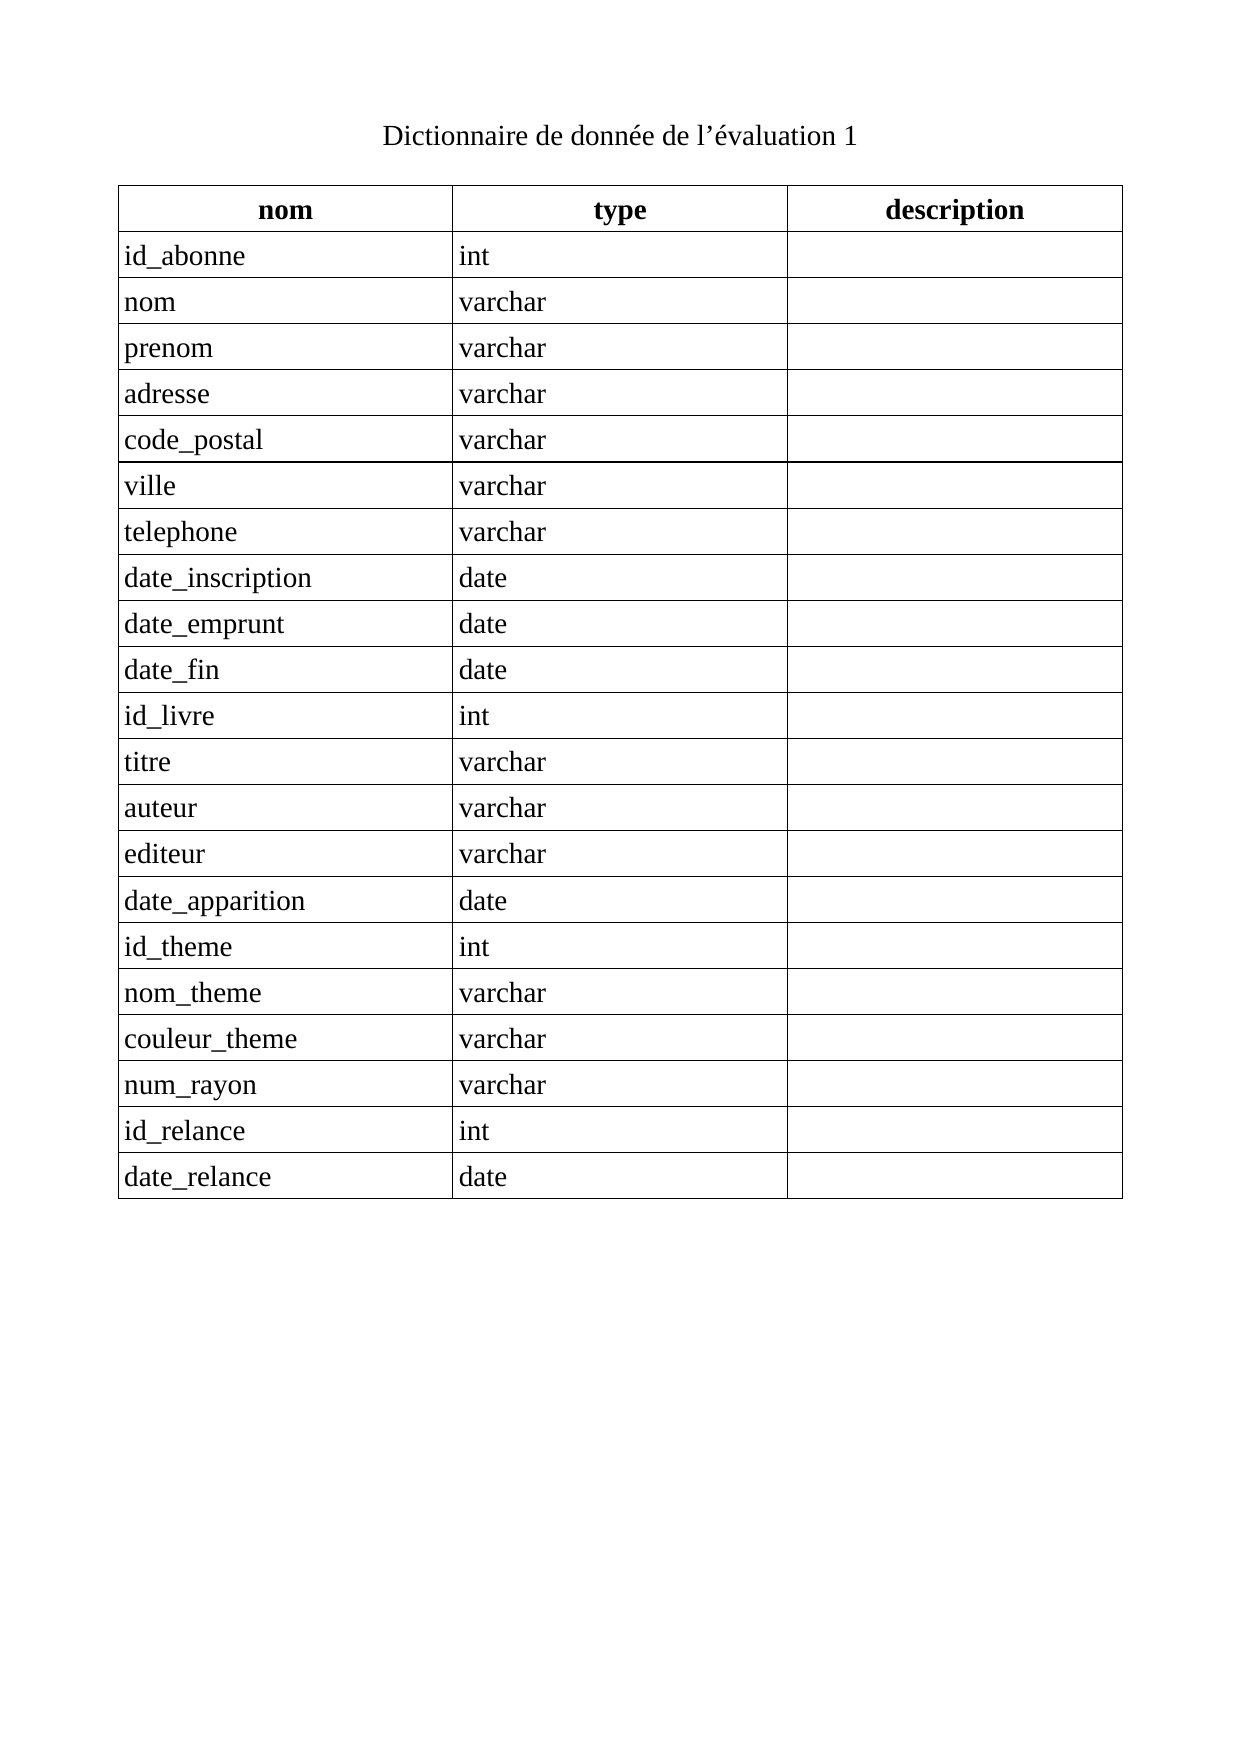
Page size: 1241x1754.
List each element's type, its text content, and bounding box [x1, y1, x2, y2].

table_cell [788, 601, 1122, 646]
table_cell date_inscription [119, 555, 452, 599]
table_cell varchar [453, 1015, 787, 1060]
table_cell titre [119, 739, 452, 784]
table_cell varchar [453, 416, 787, 461]
table_cell int [453, 923, 787, 968]
table_cell ville [119, 463, 452, 507]
table_cell [788, 647, 1122, 692]
table_cell code_postal [119, 416, 452, 461]
table_cell date_emprunt [119, 601, 452, 646]
table_cell id_relance [119, 1107, 452, 1152]
table_cell varchar [453, 785, 787, 830]
table_cell couleur_theme [119, 1015, 452, 1060]
table_cell varchar [453, 324, 787, 369]
table_header description [788, 186, 1122, 231]
table_cell auteur [119, 785, 452, 830]
table_cell id_abonne [119, 232, 452, 277]
table_cell int [453, 693, 787, 738]
table_cell varchar [453, 739, 787, 784]
table_cell date_apparition [119, 877, 452, 922]
table_cell [788, 785, 1122, 830]
table_cell num_rayon [119, 1061, 452, 1106]
table_cell date_relance [119, 1153, 452, 1198]
table_cell id_theme [119, 923, 452, 968]
table_cell varchar [453, 1061, 787, 1106]
table_cell [788, 693, 1122, 738]
table_cell nom [119, 278, 452, 323]
table_cell adresse [119, 370, 452, 415]
table_header nom [119, 186, 452, 231]
table_cell [788, 324, 1122, 369]
table_cell [788, 1061, 1122, 1106]
text Dictionnaire de donnée de l’évaluation 1 [118, 118, 1122, 152]
table_cell nom_theme [119, 969, 452, 1014]
table_cell editeur [119, 831, 452, 876]
table_cell [788, 509, 1122, 553]
table_cell varchar [453, 278, 787, 323]
table_cell [788, 969, 1122, 1014]
table_cell [788, 278, 1122, 323]
table_cell [788, 1015, 1122, 1060]
table_cell date [453, 877, 787, 922]
table_cell date [453, 1153, 787, 1198]
table_cell [788, 232, 1122, 277]
table_cell varchar [453, 509, 787, 553]
table_cell [788, 1153, 1122, 1198]
table_cell [788, 370, 1122, 415]
table_cell int [453, 1107, 787, 1152]
table_cell varchar [453, 969, 787, 1014]
table_cell [788, 923, 1122, 968]
table_cell [788, 877, 1122, 922]
table_cell [788, 739, 1122, 784]
table_cell id_livre [119, 693, 452, 738]
table_cell varchar [453, 831, 787, 876]
table_cell date [453, 647, 787, 692]
table_cell prenom [119, 324, 452, 369]
table_cell varchar [453, 370, 787, 415]
table_cell [788, 463, 1122, 507]
table_cell int [453, 232, 787, 277]
table_cell [788, 831, 1122, 876]
table_cell telephone [119, 509, 452, 553]
table_cell date_fin [119, 647, 452, 692]
table_cell date [453, 555, 787, 599]
table_cell date [453, 601, 787, 646]
table_cell varchar [453, 463, 787, 507]
table_cell [788, 555, 1122, 599]
table_cell [788, 416, 1122, 461]
table_cell [788, 1107, 1122, 1152]
table_header type [453, 186, 787, 231]
